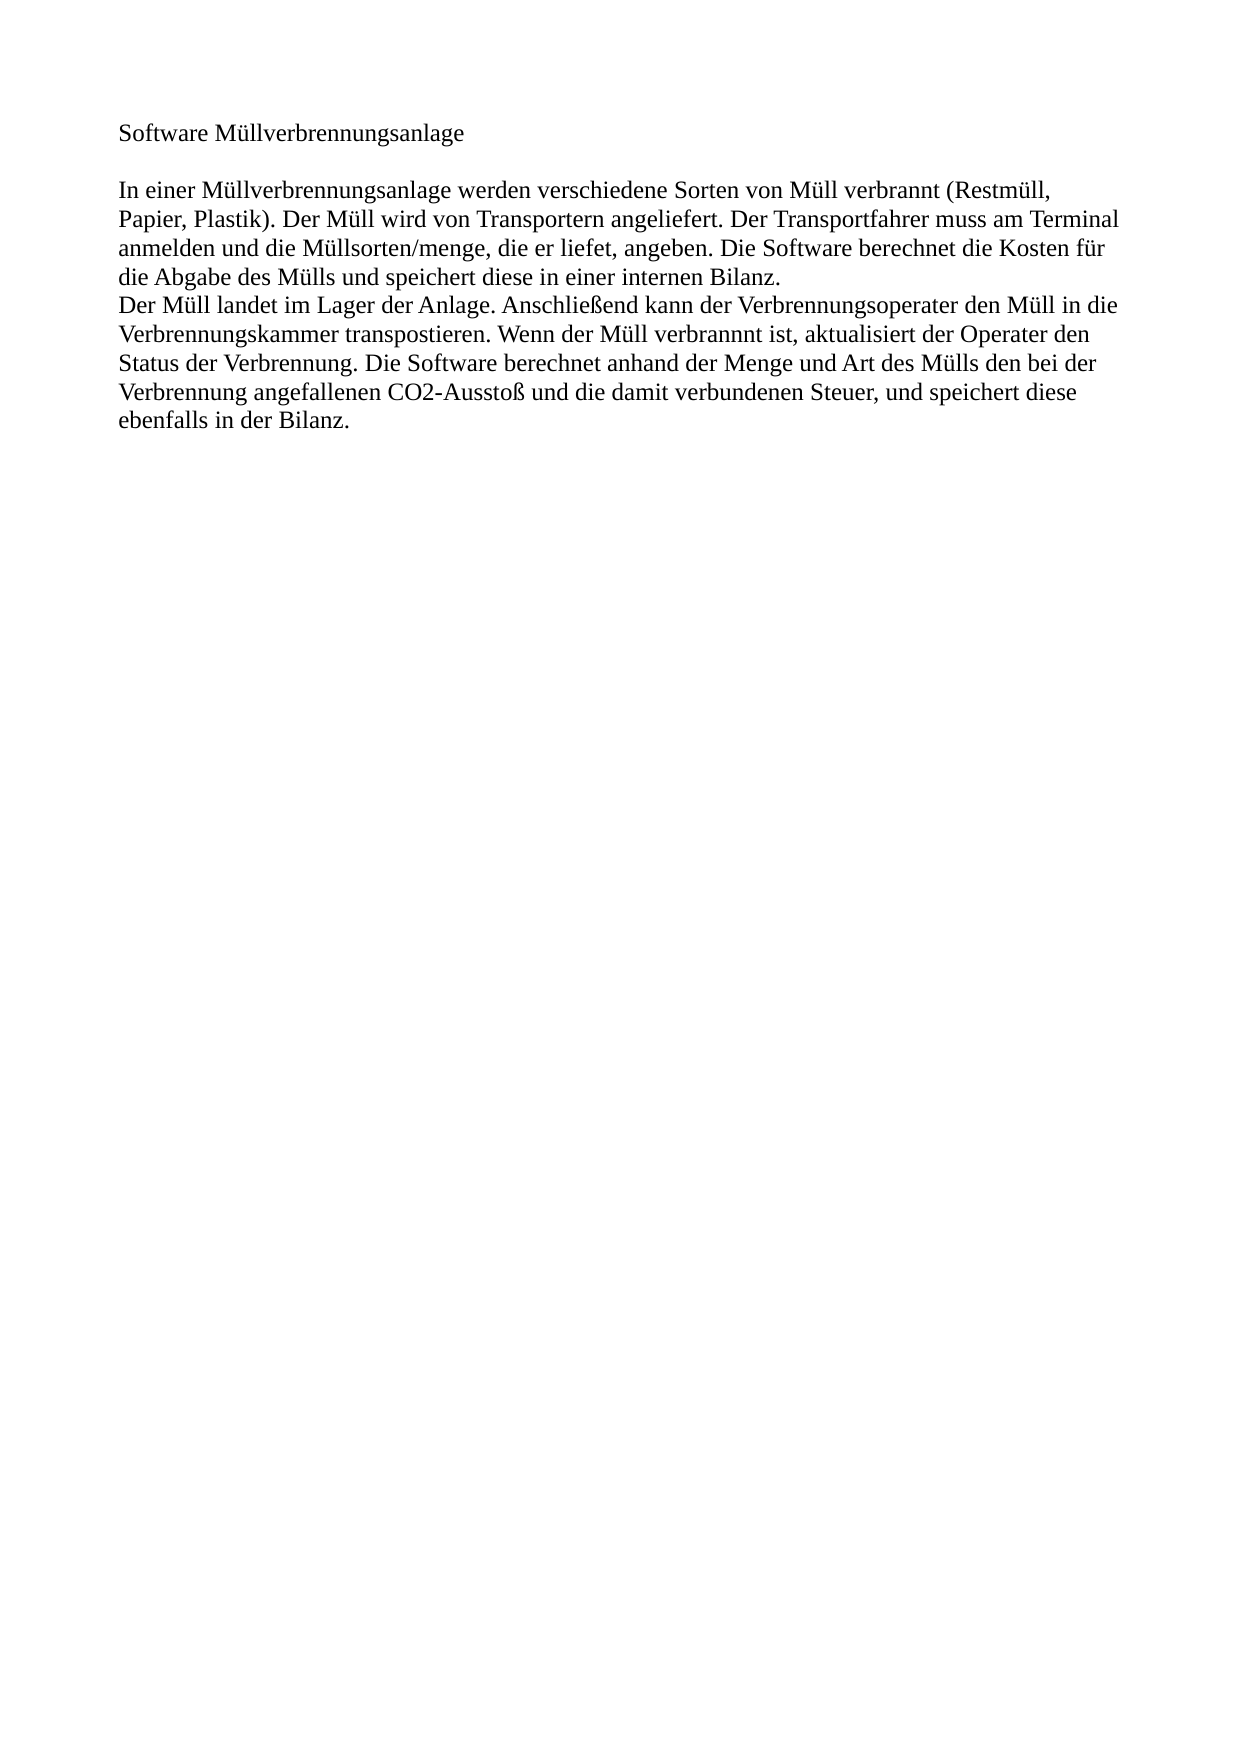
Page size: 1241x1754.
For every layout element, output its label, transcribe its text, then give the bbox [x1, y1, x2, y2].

text Software Müllverbrennungsanlage [118, 118, 1122, 147]
text Der Müll landet im Lager der Anlage. Anschließend kann der Verbrennungsoperater den Müll in die Verbrennungskammer transpostieren. Wenn der Müll verbrannnt ist, aktualisiert der Operater den Status der Verbrennung. Die Software berechnet anhand der Menge und Art des Mülls den bei der Verbrennung angefallenen CO2-Ausstoß und die damit verbundenen Steuer, und speichert diese ebenfalls in der Bilanz. [118, 291, 1122, 434]
text In einer Müllverbrennungsanlage werden verschiedene Sorten von Müll verbrannt (Restmüll, Papier, Plastik). Der Müll wird von Transportern angeliefert. Der Transportfahrer muss am Terminal anmelden und die Müllsorten/menge, die er liefet, angeben. Die Software berechnet die Kosten für die Abgabe des Mülls und speichert diese in einer internen Bilanz. [118, 176, 1122, 291]
